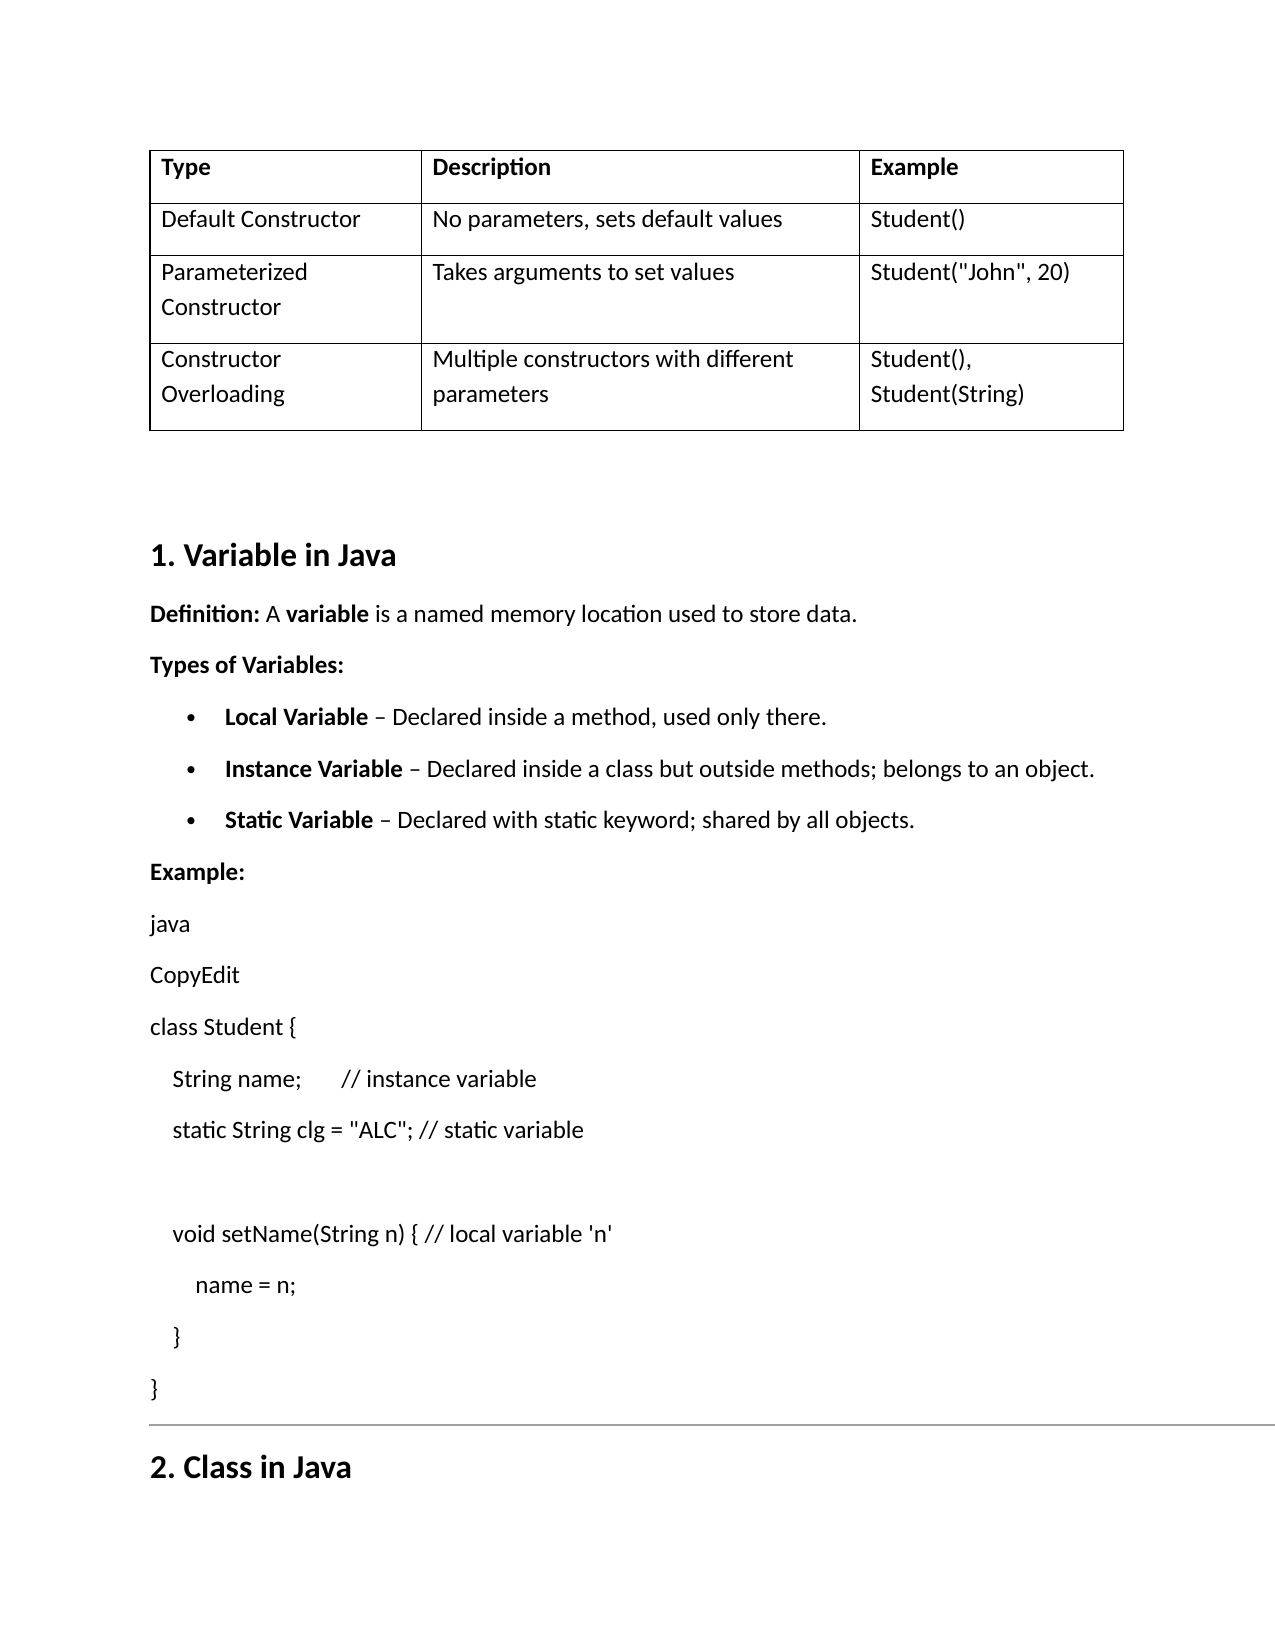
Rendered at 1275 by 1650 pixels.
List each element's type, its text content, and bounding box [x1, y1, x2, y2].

text } [150, 1373, 1125, 1403]
text static String clg = "ALC"; // static variable [150, 1114, 1125, 1145]
list Static Variable – Declared with static keyword; shared by all objects. [187, 804, 1125, 835]
list Instance Variable – Declared inside a class but outside methods; belongs to an object. [187, 753, 1125, 783]
table_cell Default Constructor [151, 204, 421, 255]
text void setName(String n) { // local variable 'n' [150, 1218, 1125, 1248]
text 2. Class in Java [150, 1446, 1125, 1487]
text 1. Variable in Java [150, 534, 1125, 575]
text Example: [150, 856, 1125, 887]
table_header Example [860, 151, 1123, 202]
table_cell Student() [860, 204, 1123, 255]
text String name; // instance variable [150, 1063, 1125, 1093]
text CopyEdit [150, 959, 1125, 990]
text } [150, 1321, 1125, 1352]
table_cell Constructor Overloading [151, 344, 421, 430]
text Types of Variables: [150, 649, 1125, 680]
table_cell Parameterized Constructor [151, 256, 421, 342]
table_cell Takes arguments to set values [422, 256, 859, 342]
table_cell Student(), Student(String) [860, 344, 1123, 430]
text Definition: A variable is a named memory location used to store data. [150, 598, 1125, 628]
text java [150, 908, 1125, 938]
table_cell No parameters, sets default values [422, 204, 859, 255]
table_cell Multiple constructors with different parameters [422, 344, 859, 430]
table_header Type [151, 151, 421, 202]
text name = n; [150, 1269, 1125, 1300]
list Local Variable – Declared inside a method, used only there. [187, 701, 1125, 732]
text class Student { [150, 1011, 1125, 1042]
table_header Description [422, 151, 859, 202]
table_cell Student("John", 20) [860, 256, 1123, 342]
